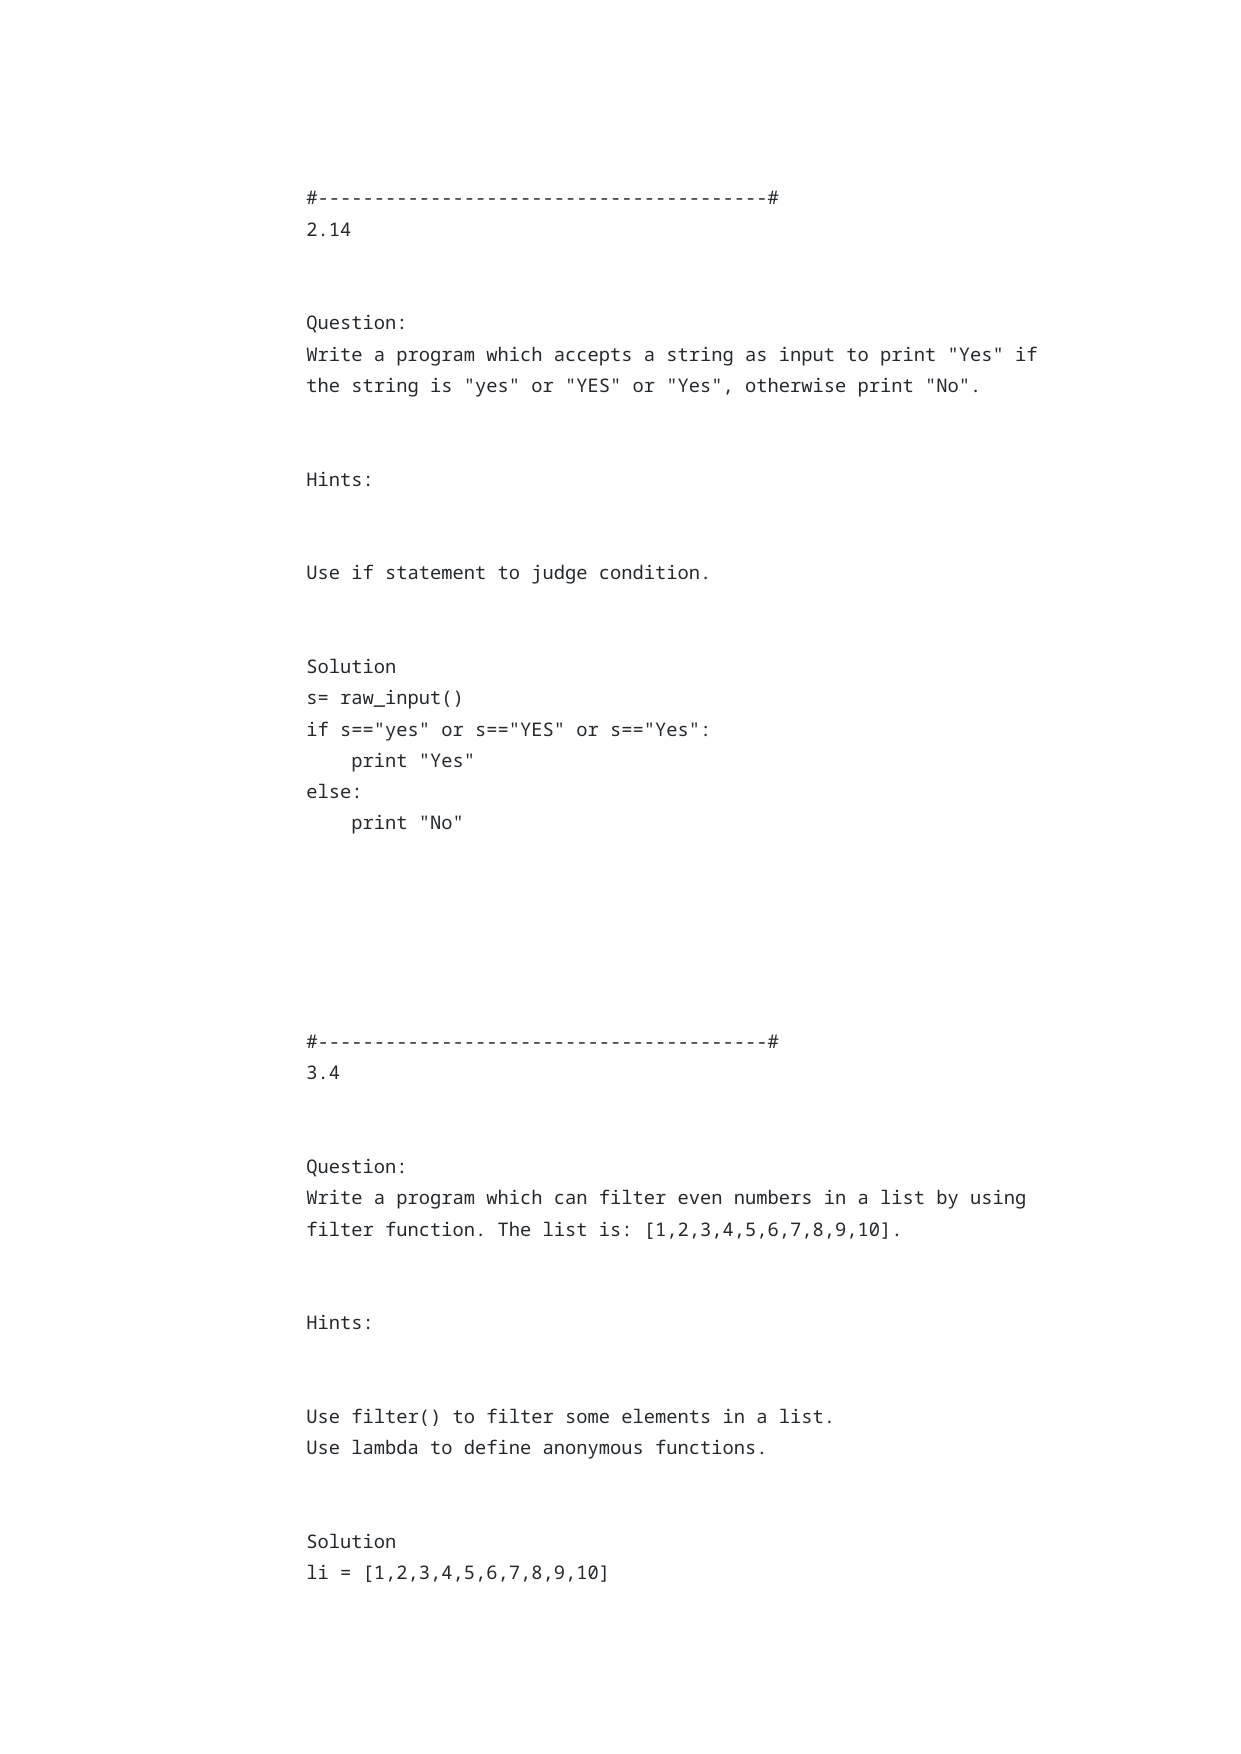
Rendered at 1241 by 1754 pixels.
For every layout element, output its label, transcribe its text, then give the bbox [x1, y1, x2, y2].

table_cell [146, 898, 291, 960]
table_cell [291, 1335, 1091, 1398]
table_cell [146, 1429, 291, 1460]
table_cell [291, 960, 1091, 1023]
table_cell [146, 491, 291, 554]
table_cell [146, 1304, 291, 1335]
table_cell #----------------------------------------# [291, 1023, 1091, 1054]
table_cell [146, 554, 291, 585]
table_cell [146, 1241, 291, 1304]
table_cell 2.14 [291, 210, 1091, 241]
table_cell [291, 398, 1091, 460]
table_cell [291, 1460, 1091, 1523]
table_cell [291, 241, 1091, 304]
table_cell s= raw_input() [291, 679, 1091, 710]
table_cell print "Yes" [291, 741, 1091, 773]
table_cell #----------------------------------------# [291, 179, 1091, 210]
table_cell [146, 741, 291, 773]
table_cell [146, 460, 291, 491]
table_cell Question: [291, 1148, 1091, 1179]
table_cell [146, 398, 291, 460]
table_cell Use if statement to judge condition. [291, 554, 1091, 585]
table_cell Hints: [291, 1304, 1091, 1335]
table_cell [146, 241, 291, 304]
table_cell [146, 679, 291, 710]
table_cell li = [1,2,3,4,5,6,7,8,9,10] [291, 1554, 1091, 1585]
table_cell [146, 835, 291, 898]
table_cell [146, 1148, 291, 1179]
table_cell 3.4 [291, 1054, 1091, 1085]
table_cell [146, 1335, 291, 1398]
table_cell print "No" [291, 804, 1091, 835]
table_cell Use lambda to define anonymous functions. [291, 1429, 1091, 1460]
table_cell [146, 1179, 291, 1241]
table_cell [291, 1241, 1091, 1304]
table_cell [146, 335, 291, 398]
table_cell if s=="yes" or s=="YES" or s=="Yes": [291, 710, 1091, 741]
table_cell [146, 1054, 291, 1085]
table_cell Solution [291, 648, 1091, 679]
table_cell Question: [291, 304, 1091, 335]
table_cell [146, 148, 291, 179]
table_cell Use filter() to filter some elements in a list. [291, 1398, 1091, 1429]
table_cell [146, 585, 291, 648]
table_cell [146, 804, 291, 835]
table_cell else: [291, 773, 1091, 804]
table_cell [291, 1085, 1091, 1148]
table_cell [291, 148, 1091, 179]
table_cell [146, 960, 291, 1023]
table_cell [146, 773, 291, 804]
table_cell [146, 1023, 291, 1054]
table_cell [146, 210, 291, 241]
table_cell Write a program which accepts a string as input to print "Yes" if the string is "yes" or "YES" or "Yes", otherwise print "No". [291, 335, 1091, 398]
table_cell [146, 648, 291, 679]
table_cell [146, 1085, 291, 1148]
table_cell [146, 1523, 291, 1554]
table_cell [291, 491, 1091, 554]
table_cell Hints: [291, 460, 1091, 491]
table_cell Solution [291, 1523, 1091, 1554]
table_cell [146, 710, 291, 741]
table_cell [291, 898, 1091, 960]
table_cell [146, 1554, 291, 1585]
table_cell [291, 585, 1091, 648]
table_cell [291, 835, 1091, 898]
table_cell [146, 304, 291, 335]
table_cell [146, 1398, 291, 1429]
table_cell [146, 179, 291, 210]
table_cell [146, 1460, 291, 1523]
table_cell Write a program which can filter even numbers in a list by using filter function. The list is: [1,2,3,4,5,6,7,8,9,10]. [291, 1179, 1091, 1241]
